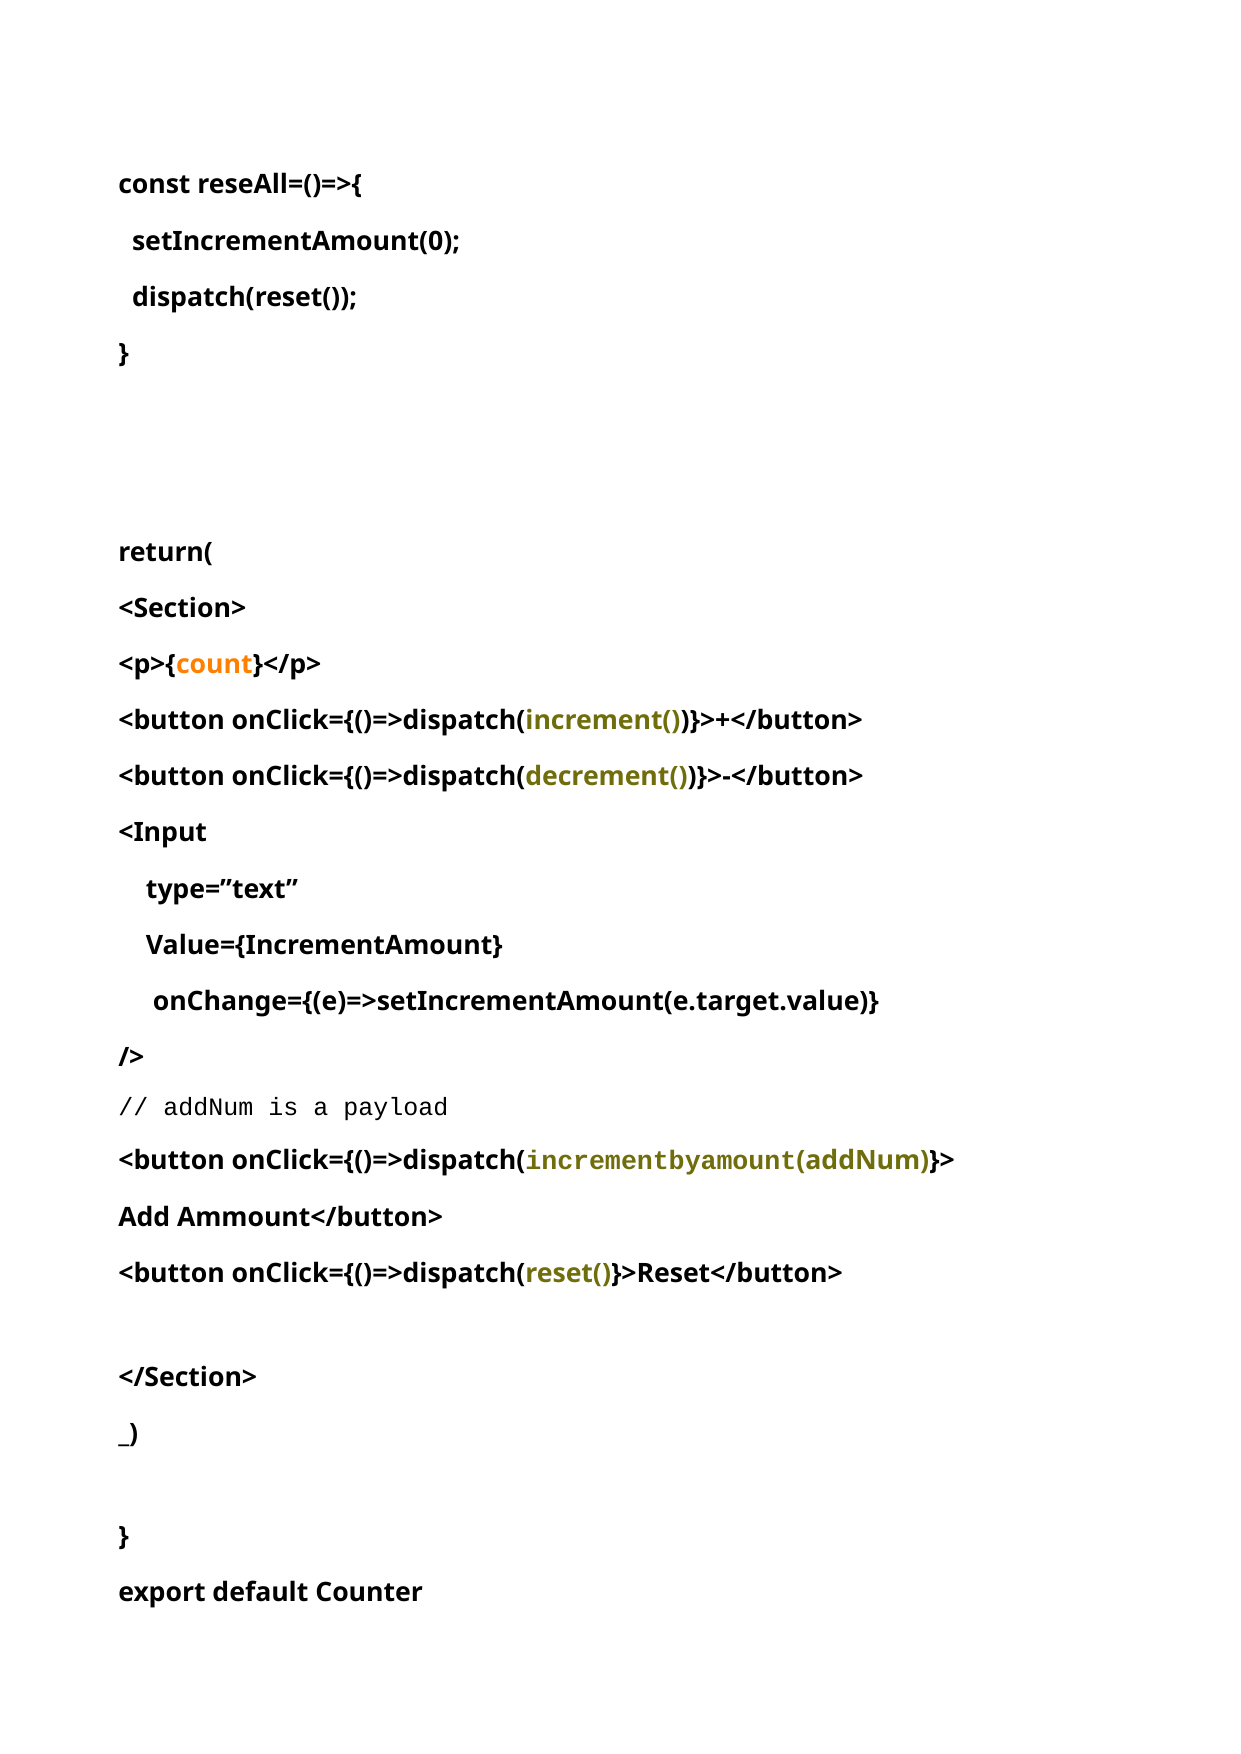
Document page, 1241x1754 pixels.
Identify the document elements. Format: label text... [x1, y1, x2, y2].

text return( [118, 533, 1122, 569]
text </Section> [118, 1358, 1122, 1394]
text type=”text” [118, 869, 1122, 906]
text /> [118, 1038, 1122, 1074]
text Value={IncrementAmount} [118, 926, 1122, 962]
text // addNum is a payload [118, 1094, 1122, 1122]
text } [118, 334, 1122, 370]
text } [118, 1517, 1122, 1553]
text <button onClick={()=>dispatch(increment())}>+</button> [118, 701, 1122, 737]
text <button onClick={()=>dispatch(incrementbyamount(addNum)}> [118, 1141, 1122, 1178]
text <p>{count}</p> [118, 645, 1122, 681]
text dispatch(reset()); [118, 278, 1122, 314]
text _) [118, 1414, 1122, 1450]
text const reseAll=()=>{ [118, 165, 1122, 201]
text <Input [118, 813, 1122, 849]
text onChange={(e)=>setIncrementAmount(e.target.value)} [118, 982, 1122, 1018]
text Add Ammount</button> [118, 1198, 1122, 1234]
text <button onClick={()=>dispatch(decrement())}>-</button> [118, 757, 1122, 793]
text setIncrementAmount(0); [118, 221, 1122, 258]
text <Section> [118, 589, 1122, 625]
text export default Counter [118, 1573, 1122, 1609]
text <button onClick={()=>dispatch(reset()}>Reset</button> [118, 1254, 1122, 1290]
